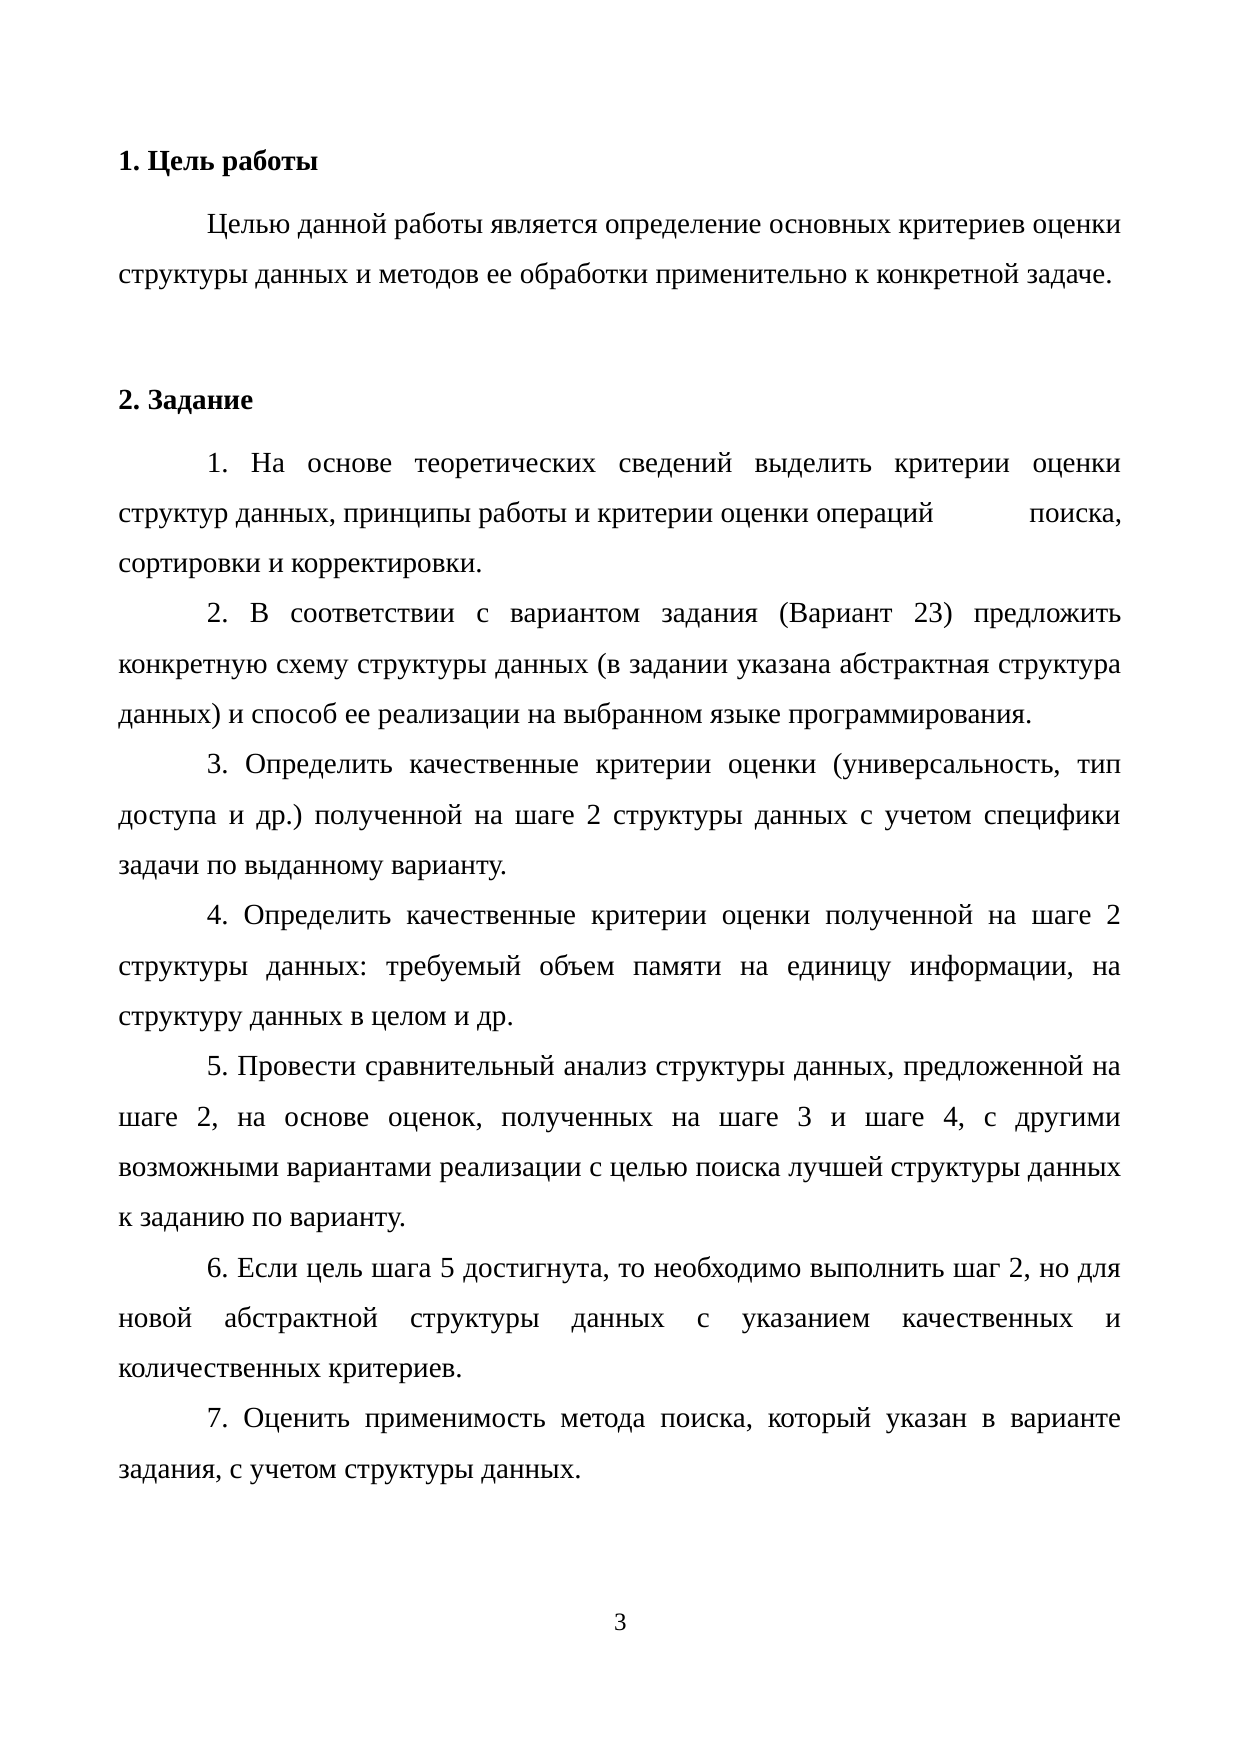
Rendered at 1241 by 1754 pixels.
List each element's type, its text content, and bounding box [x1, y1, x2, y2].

subtitle 1. Цель работы [118, 143, 1122, 177]
text 6. Если цель шага 5 достигнута, то необходимо выполнить шаг 2, но для новой абстрактной структуры данных с указанием качественных и количественных критериев. [118, 1250, 1122, 1384]
text 5. Провести сравнительный анализ структуры данных, предложенной на шаге 2, на основе оценок, полученных на шаге 3 и шаге 4, с другими возможными вариантами реализации с целью поиска лучшей структуры данных к заданию по варианту. [118, 1048, 1122, 1233]
text 4. Определить качественные критерии оценки полученной на шаге 2 структуры данных: требуемый объем памяти на единицу информации, на структуру данных в целом и др. [118, 897, 1122, 1032]
text 2. В соответствии с вариантом задания (Вариант 23) предложить конкретную схему структуры данных (в задании указана абстрактная структура данных) и способ ее реализации на выбранном языке программирования. [118, 596, 1122, 730]
text 1. На основе теоретических сведений выделить критерии оценки структур данных, принципы работы и критерии оценки операций поиска, сортировки и корректировки. [118, 445, 1122, 579]
text 3. Определить качественные критерии оценки (универсальность, тип доступа и др.) полученной на шаге 2 структуры данных с учетом специфики задачи по выданному варианту. [118, 747, 1122, 881]
text 7. Оценить применимость метода поиска, который указан в варианте задания, с учетом структуры данных. [118, 1401, 1122, 1484]
subtitle 2. Задание [118, 382, 1122, 415]
text Целью данной работы является определение основных критериев оценки структуры данных и методов ее обработки применительно к конкретной задаче. [118, 206, 1122, 290]
